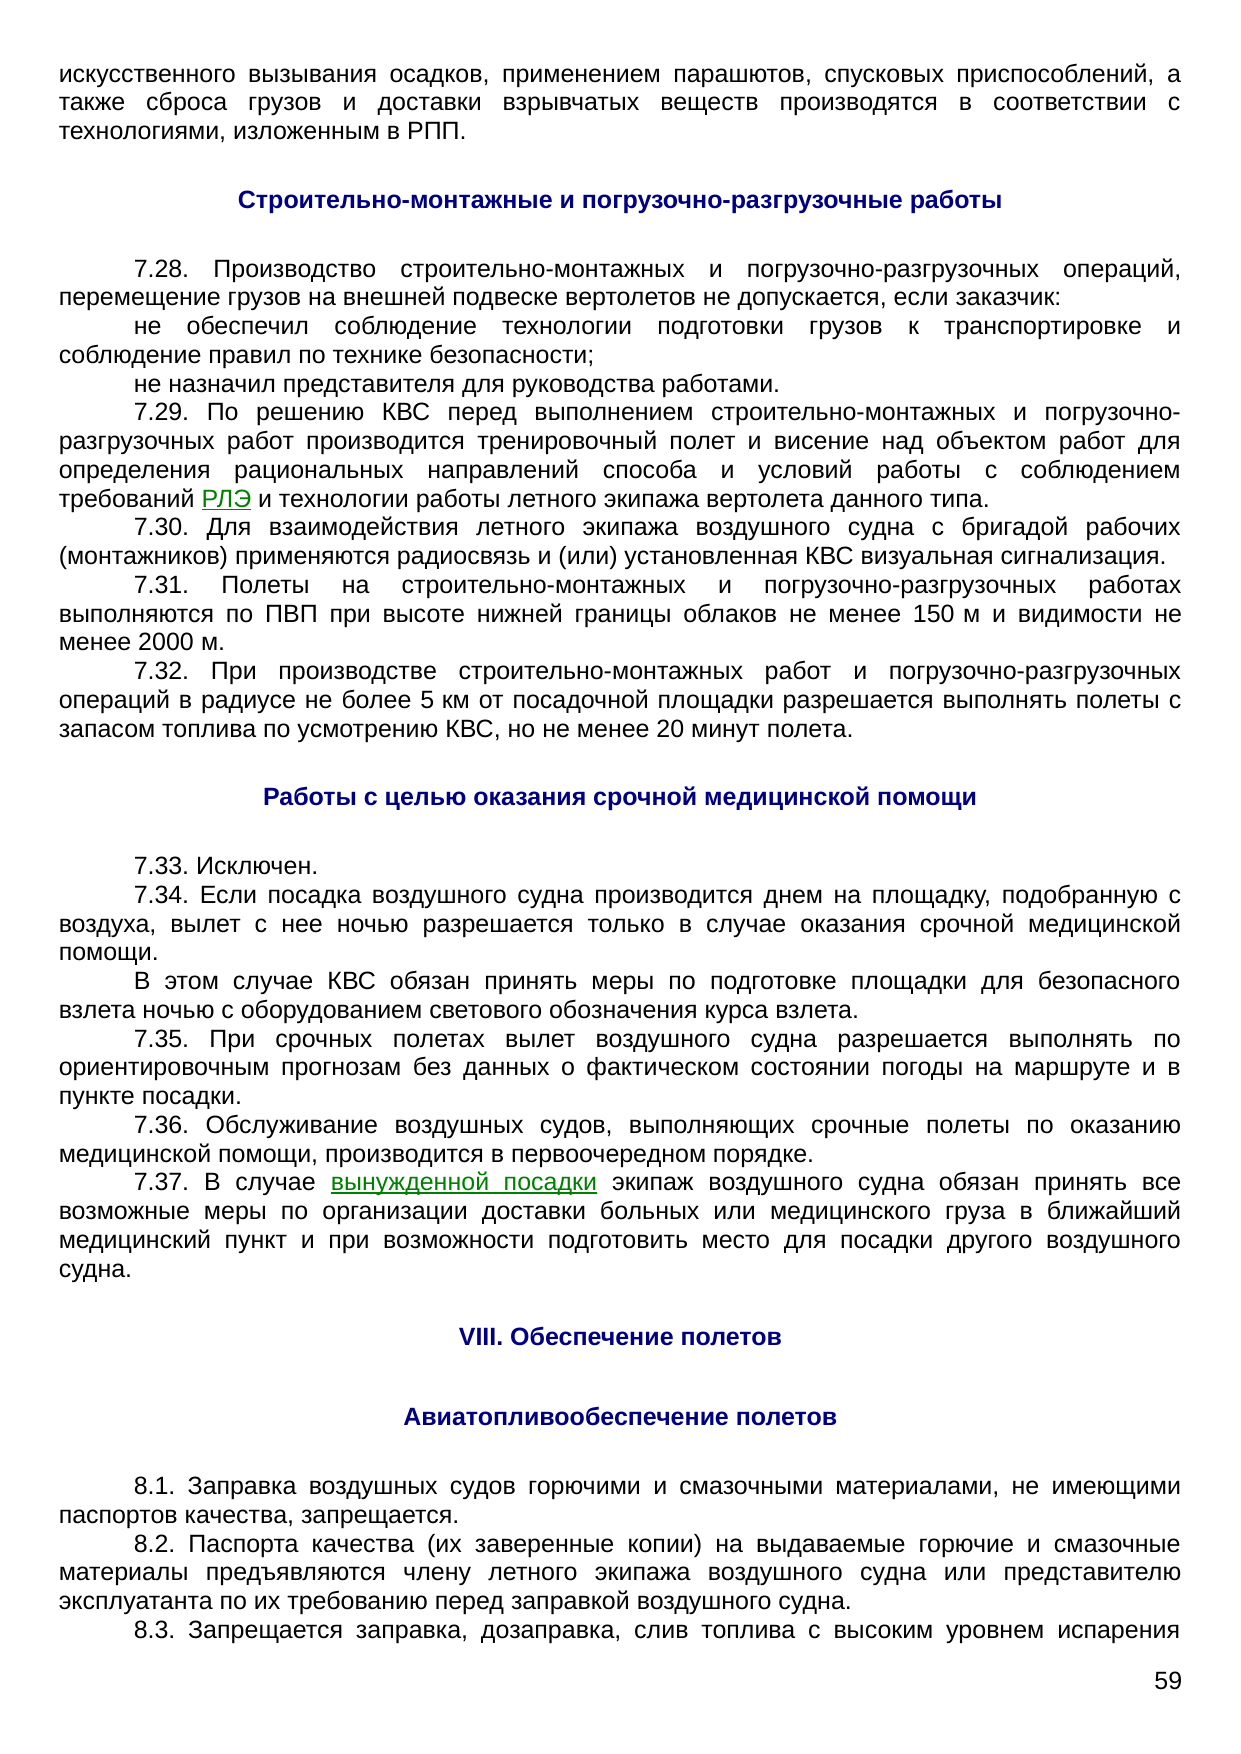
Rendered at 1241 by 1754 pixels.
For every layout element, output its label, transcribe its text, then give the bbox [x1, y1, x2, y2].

text 8.3. Запрещается заправка, дозаправка, слив топлива с высоким уровнем испарения [58, 1615, 1182, 1643]
text 8.2. Паспорта качества (их заверенные копии) на выдаваемые горючие и смазочные материалы предъявляются члену летного экипажа воздушного судна или представителю эксплуатанта по их требованию перед заправкой воздушного судна. [58, 1528, 1182, 1615]
text 7.35. При срочных полетах вылет воздушного судна разрешается выполнять по ориентировочным прогнозам без данных о фактическом состоянии погоды на маршруте и в пункте посадки. [58, 1023, 1182, 1110]
text 7.30. Для взаимодействия летного экипажа воздушного судна с бригадой рабочих (монтажников) применяются радиосвязь и (или) установленная КВС визуальная сигнализация. [58, 512, 1182, 570]
text 7.34. Если посадка воздушного судна производится днем на площадку, подобранную с воздуха, вылет с нее ночью разрешается только в случае оказания срочной медицинской помощи. [58, 880, 1182, 966]
subtitle Авиатопливообеспечение полетов [58, 1402, 1182, 1431]
subtitle Строительно-монтажные и погрузочно-разгрузочные работы [58, 185, 1182, 213]
subtitle VIII. Обеспечение полетов [58, 1322, 1182, 1351]
text 7.28. Производство строительно-монтажных и погрузочно-разгрузочных операций, перемещение грузов на внешней подвеске вертолетов не допускается, если заказчик: [58, 253, 1182, 311]
text 8.1. Заправка воздушных судов горючими и смазочными материалами, не имеющими паспортов качества, запрещается. [58, 1471, 1182, 1528]
text 7.36. Обслуживание воздушных судов, выполняющих срочные полеты по оказанию медицинской помощи, производится в первоочередном порядке. [58, 1110, 1182, 1167]
text не обеспечил соблюдение технологии подготовки грузов к транспортировке и соблюдение правил по технике безопасности; [58, 311, 1182, 368]
text 7.32. При производстве строительно-монтажных работ и погрузочно-разгрузочных операций в радиусе не более 5 км от посадочной площадки разрешается выполнять полеты с запасом топлива по усмотрению КВС, но не менее 20 минут полета. [58, 656, 1182, 742]
text 7.31. Полеты на строительно-монтажных и погрузочно-разгрузочных работах выполняются по ПВП при высоте нижней границы облаков не менее 150 м и видимости не менее 2000 м. [58, 570, 1182, 656]
subtitle Работы с целью оказания срочной медицинской помощи [58, 782, 1182, 811]
text 7.29. По решению КВС перед выполнением строительно-монтажных и погрузочно-разгрузочных работ производится тренировочный полет и висение над объектом работ для определения рациональных направлений способа и условий работы с соблюдением требований РЛЭ и технологии работы летного экипажа вертолета данного типа. [58, 397, 1182, 512]
text искусственного вызывания осадков, применением парашютов, спусковых приспособлений, а также сброса грузов и доставки взрывчатых веществ производятся в соответствии с технологиями, изложенным в РПП. [58, 58, 1182, 145]
text 7.37. В случае вынужденной посадки экипаж воздушного судна обязан принять все возможные меры по организации доставки больных или медицинского груза в ближайший медицинский пункт и при возможности подготовить место для посадки другого воздушного судна. [58, 1167, 1182, 1282]
text 7.33. Исключен. [58, 851, 1182, 880]
text В этом случае КВС обязан принять меры по подготовке площадки для безопасного взлета ночью с оборудованием светового обозначения курса взлета. [58, 966, 1182, 1023]
text не назначил представителя для руководства работами. [58, 368, 1182, 397]
